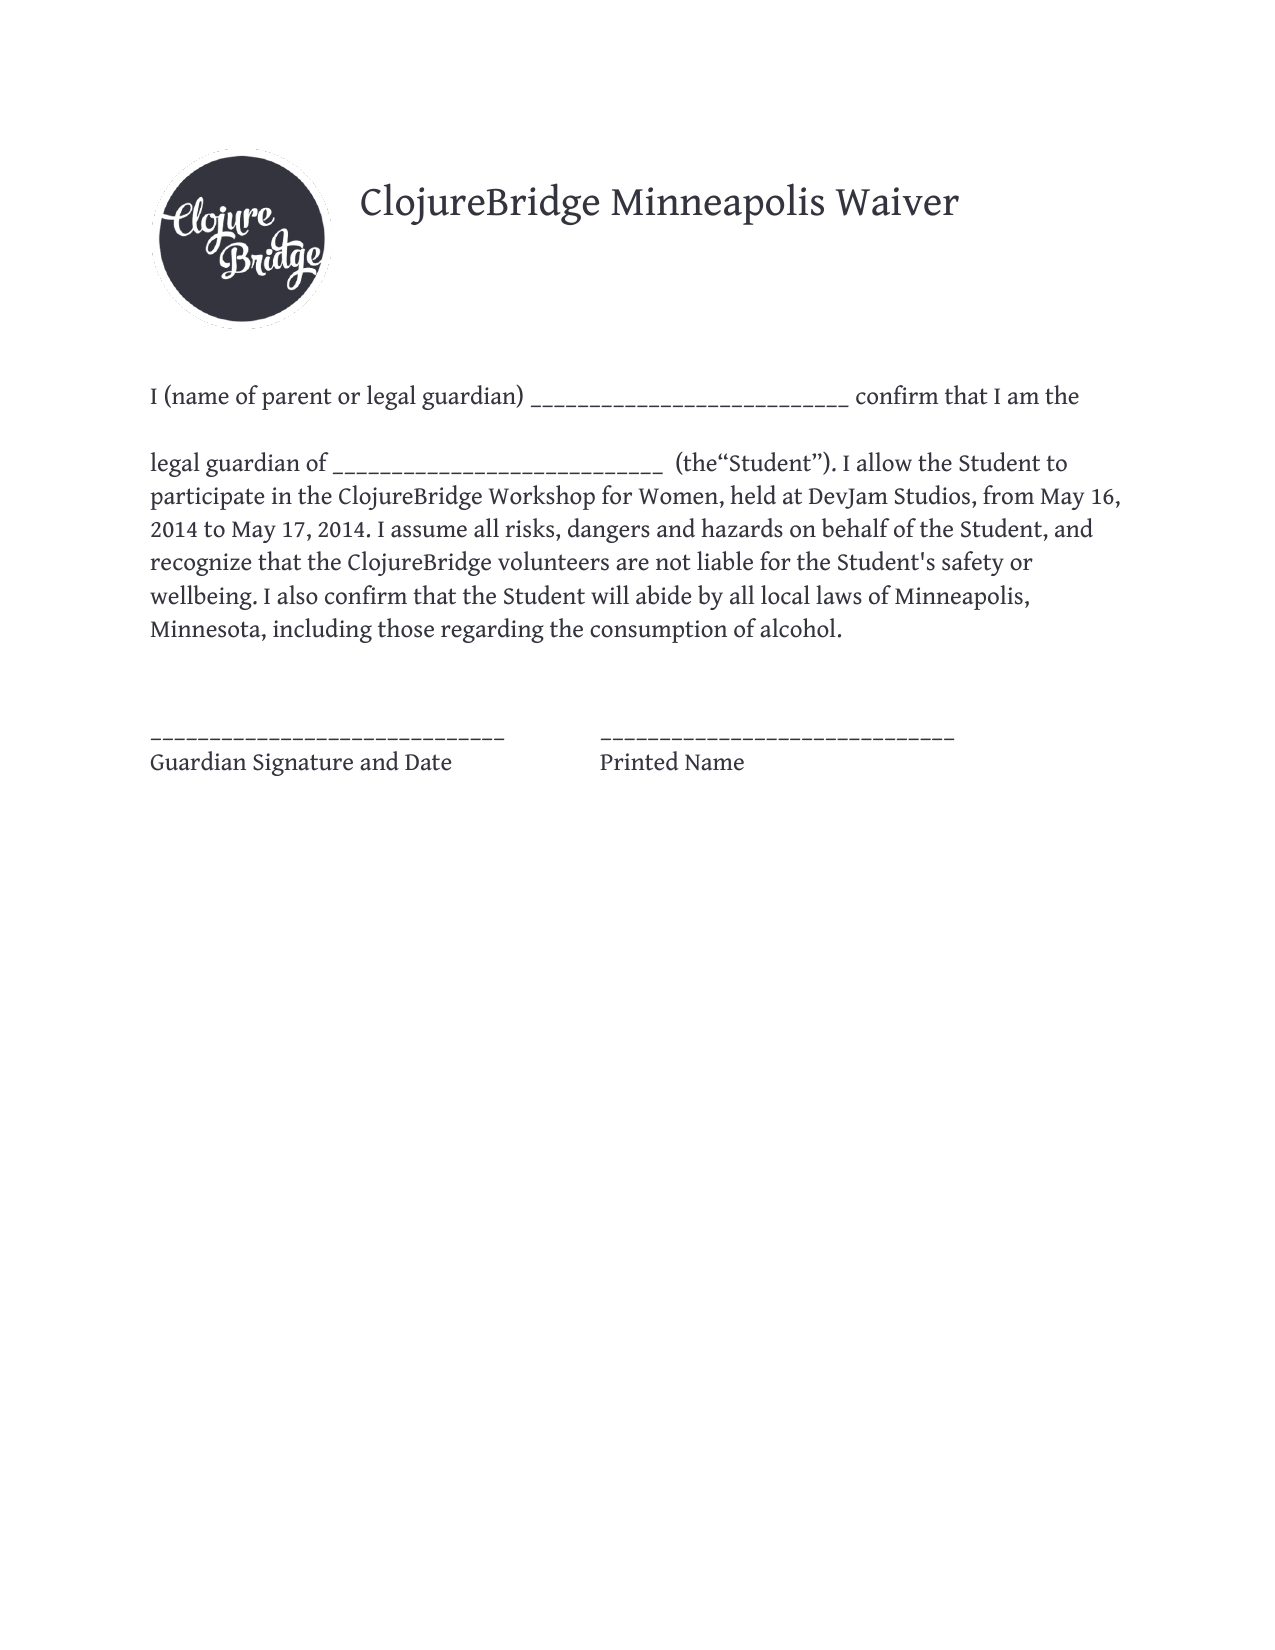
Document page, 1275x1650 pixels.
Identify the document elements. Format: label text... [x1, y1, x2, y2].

text ClojureBridge Minneapolis Waiver [332, 179, 1125, 228]
text participate in the ClojureBridge Workshop for Women, held at DevJam Studios, from May 16, 2014 to May 17, 2014. I assume all risks, dangers and hazards on behalf of the Student, and [150, 482, 1125, 545]
picture [151, 149, 332, 329]
text I (name of parent or legal guardian) ___________________________ confirm that I am the [150, 383, 1125, 412]
text Guardian Signature and Date Printed Name [150, 748, 1125, 777]
text recognize that the ClojureBridge volunteers are not liable for the Student's safety or wellbeing. I also confirm that the Student will abide by all local laws of Minneapolis, Minnesota, including those regarding the consumption of alcohol. [150, 549, 1125, 644]
text ______________________________ ______________________________ [150, 715, 1125, 744]
text legal guardian of ____________________________ (the“Student”). I allow the Student to [150, 449, 1125, 478]
